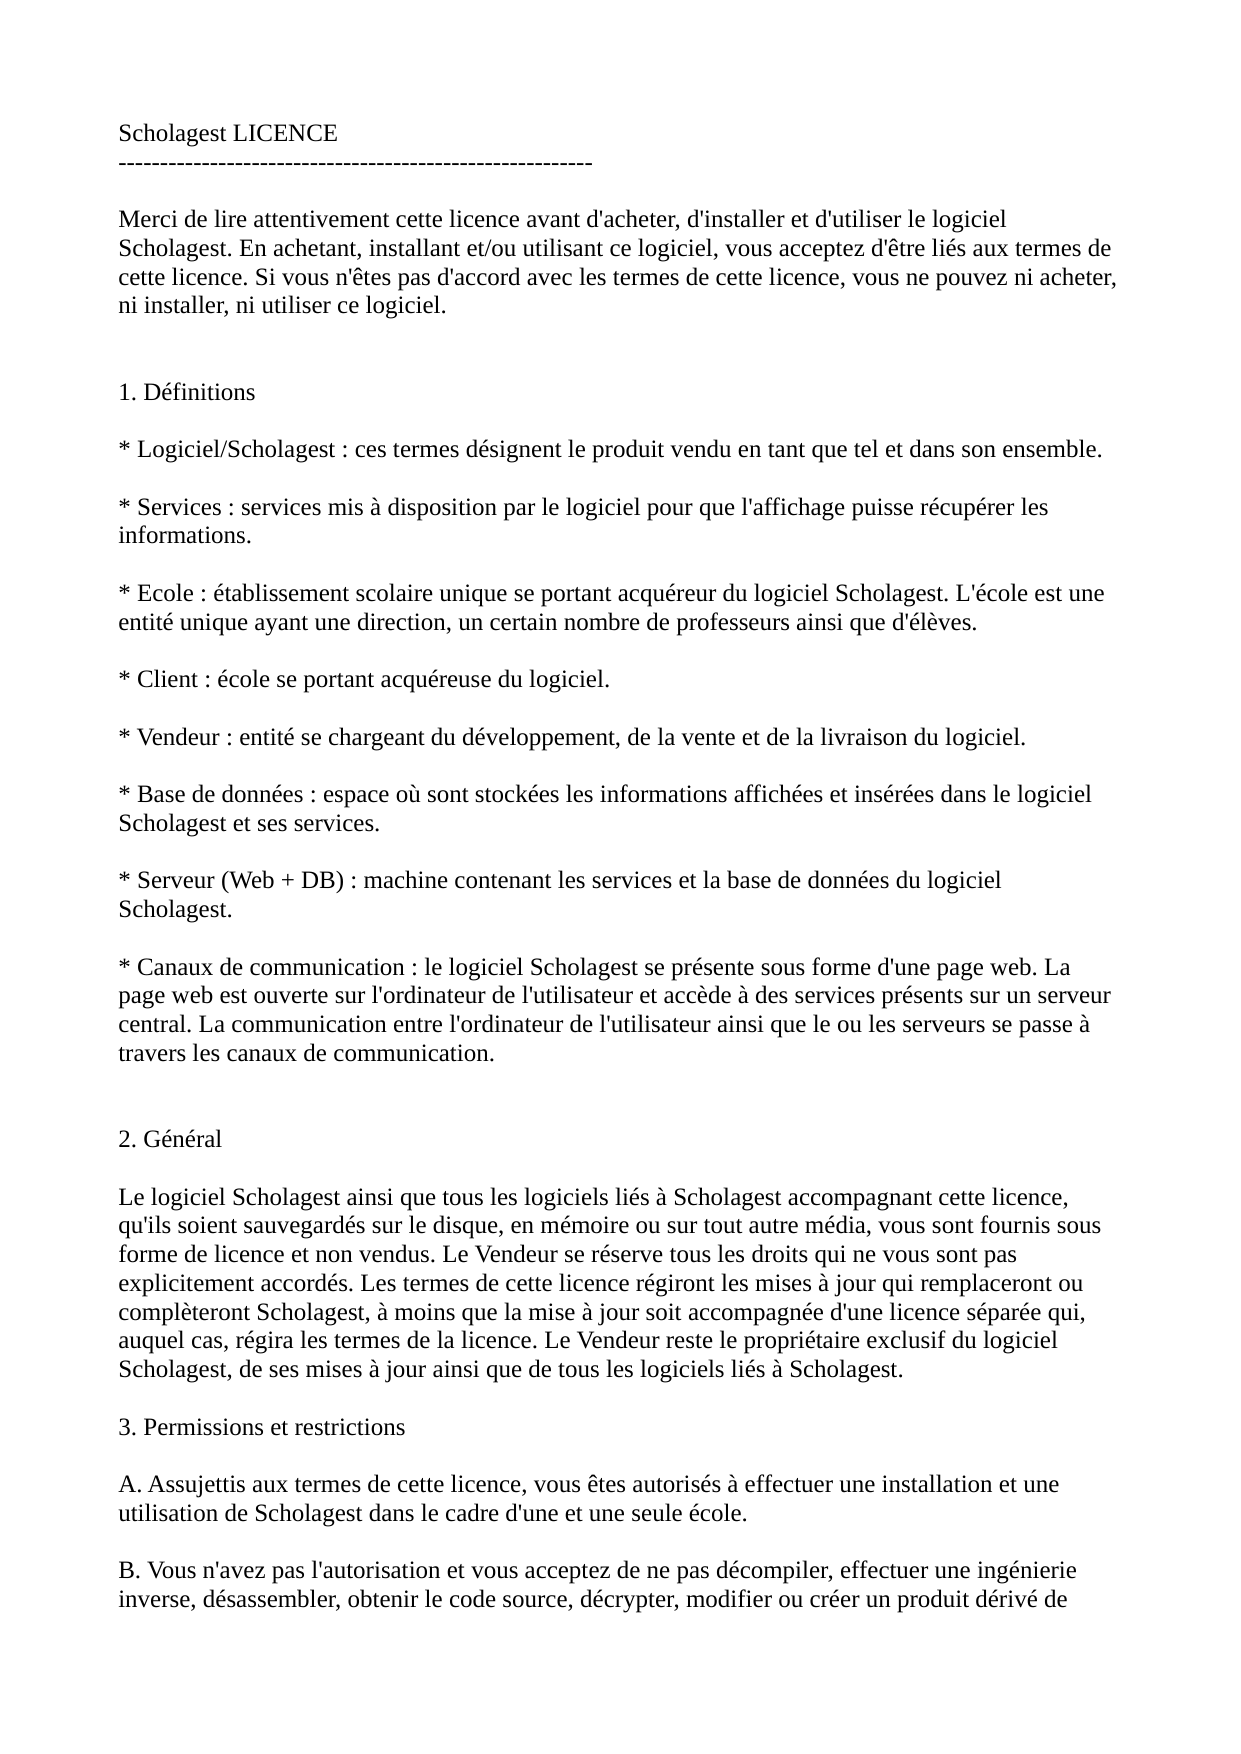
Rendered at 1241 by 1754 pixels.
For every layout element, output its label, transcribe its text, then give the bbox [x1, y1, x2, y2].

text Le logiciel Scholagest ainsi que tous les logiciels liés à Scholagest accompagnant cette licence, qu'ils soient sauvegardés sur le disque, en mémoire ou sur tout autre média, vous sont fournis sous forme de licence et non vendus. Le Vendeur se réserve tous les droits qui ne vous sont pas explicitement accordés. Les termes de cette licence régiront les mises à jour qui remplaceront ou complèteront Scholagest, à moins que la mise à jour soit accompagnée d'une licence séparée qui, auquel cas, régira les termes de la licence. Le Vendeur reste le propriétaire exclusif du logiciel Scholagest, de ses mises à jour ainsi que de tous les logiciels liés à Scholagest. [118, 1182, 1122, 1383]
text 3. Permissions et restrictions [118, 1412, 1122, 1441]
text * Logiciel/Scholagest : ces termes désignent le produit vendu en tant que tel et dans son ensemble. [118, 434, 1122, 463]
text --------------------------------------------------------- [118, 147, 1122, 176]
text * Ecole : établissement scolaire unique se portant acquéreur du logiciel Scholagest. L'école est une entité unique ayant une direction, un certain nombre de professeurs ainsi que d'élèves. [118, 578, 1122, 636]
text 2. Général [118, 1124, 1122, 1153]
text * Client : école se portant acquéreuse du logiciel. [118, 664, 1122, 693]
text * Services : services mis à disposition par le logiciel pour que l'affichage puisse récupérer les informations. [118, 492, 1122, 549]
text * Base de données : espace où sont stockées les informations affichées et insérées dans le logiciel Scholagest et ses services. [118, 779, 1122, 837]
text * Serveur (Web + DB) : machine contenant les services et la base de données du logiciel Scholagest. [118, 866, 1122, 923]
text Merci de lire attentivement cette licence avant d'acheter, d'installer et d'utiliser le logiciel Scholagest. En achetant, installant et/ou utilisant ce logiciel, vous acceptez d'être liés aux termes de cette licence. Si vous n'êtes pas d'accord avec les termes de cette licence, vous ne pouvez ni acheter, ni installer, ni utiliser ce logiciel. [118, 204, 1122, 319]
text * Canaux de communication : le logiciel Scholagest se présente sous forme d'une page web. La page web est ouverte sur l'ordinateur de l'utilisateur et accède à des services présents sur un serveur central. La communication entre l'ordinateur de l'utilisateur ainsi que le ou les serveurs se passe à travers les canaux de communication. [118, 952, 1122, 1067]
text Scholagest LICENCE [118, 118, 1122, 147]
text * Vendeur : entité se chargeant du développement, de la vente et de la livraison du logiciel. [118, 722, 1122, 751]
text A. Assujettis aux termes de cette licence, vous êtes autorisés à effectuer une installation et une utilisation de Scholagest dans le cadre d'une et une seule école. [118, 1469, 1122, 1527]
text B. Vous n'avez pas l'autorisation et vous acceptez de ne pas décompiler, effectuer une ingénierie inverse, désassembler, obtenir le code source, décrypter, modifier ou créer un produit dérivé de [118, 1556, 1122, 1613]
text 1. Définitions [118, 377, 1122, 406]
